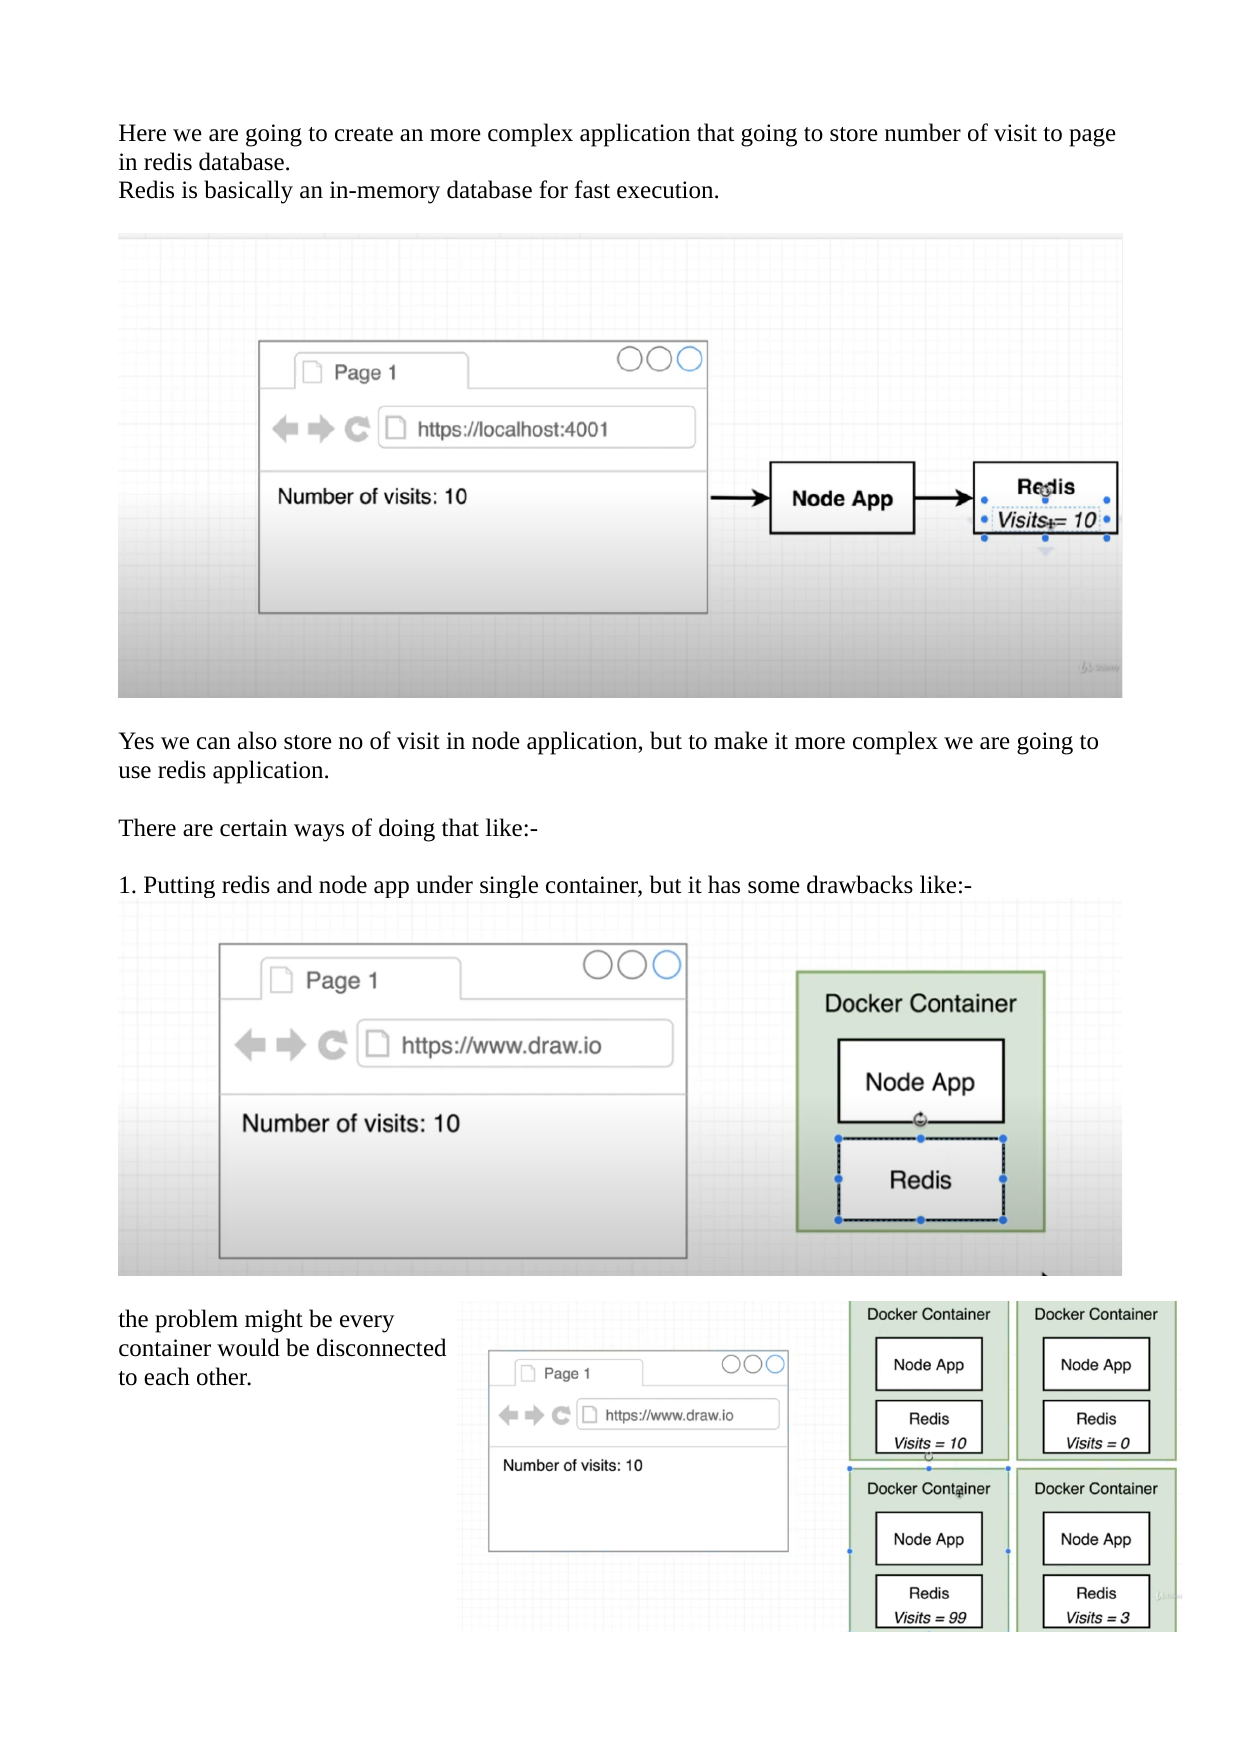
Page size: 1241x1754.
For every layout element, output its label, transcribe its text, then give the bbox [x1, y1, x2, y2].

text Yes we can also store no of visit in node application, but to make it more complex we are going to use redis application. [118, 698, 1122, 784]
picture [456, 1301, 1183, 1632]
picture [118, 898, 1123, 1276]
text Here we are going to create an more complex application that going to store number of visit to page in redis database. [118, 118, 1122, 176]
text Redis is basically an in-memory database for fast execution. [118, 176, 1122, 204]
text the problem might be every container would be disconnected to each other. [118, 1276, 1122, 1390]
text There are certain ways of doing that like:- [118, 813, 1122, 841]
picture [118, 233, 1123, 698]
text 1. Putting redis and node app under single container, but it has some drawbacks like:- [118, 870, 1122, 898]
